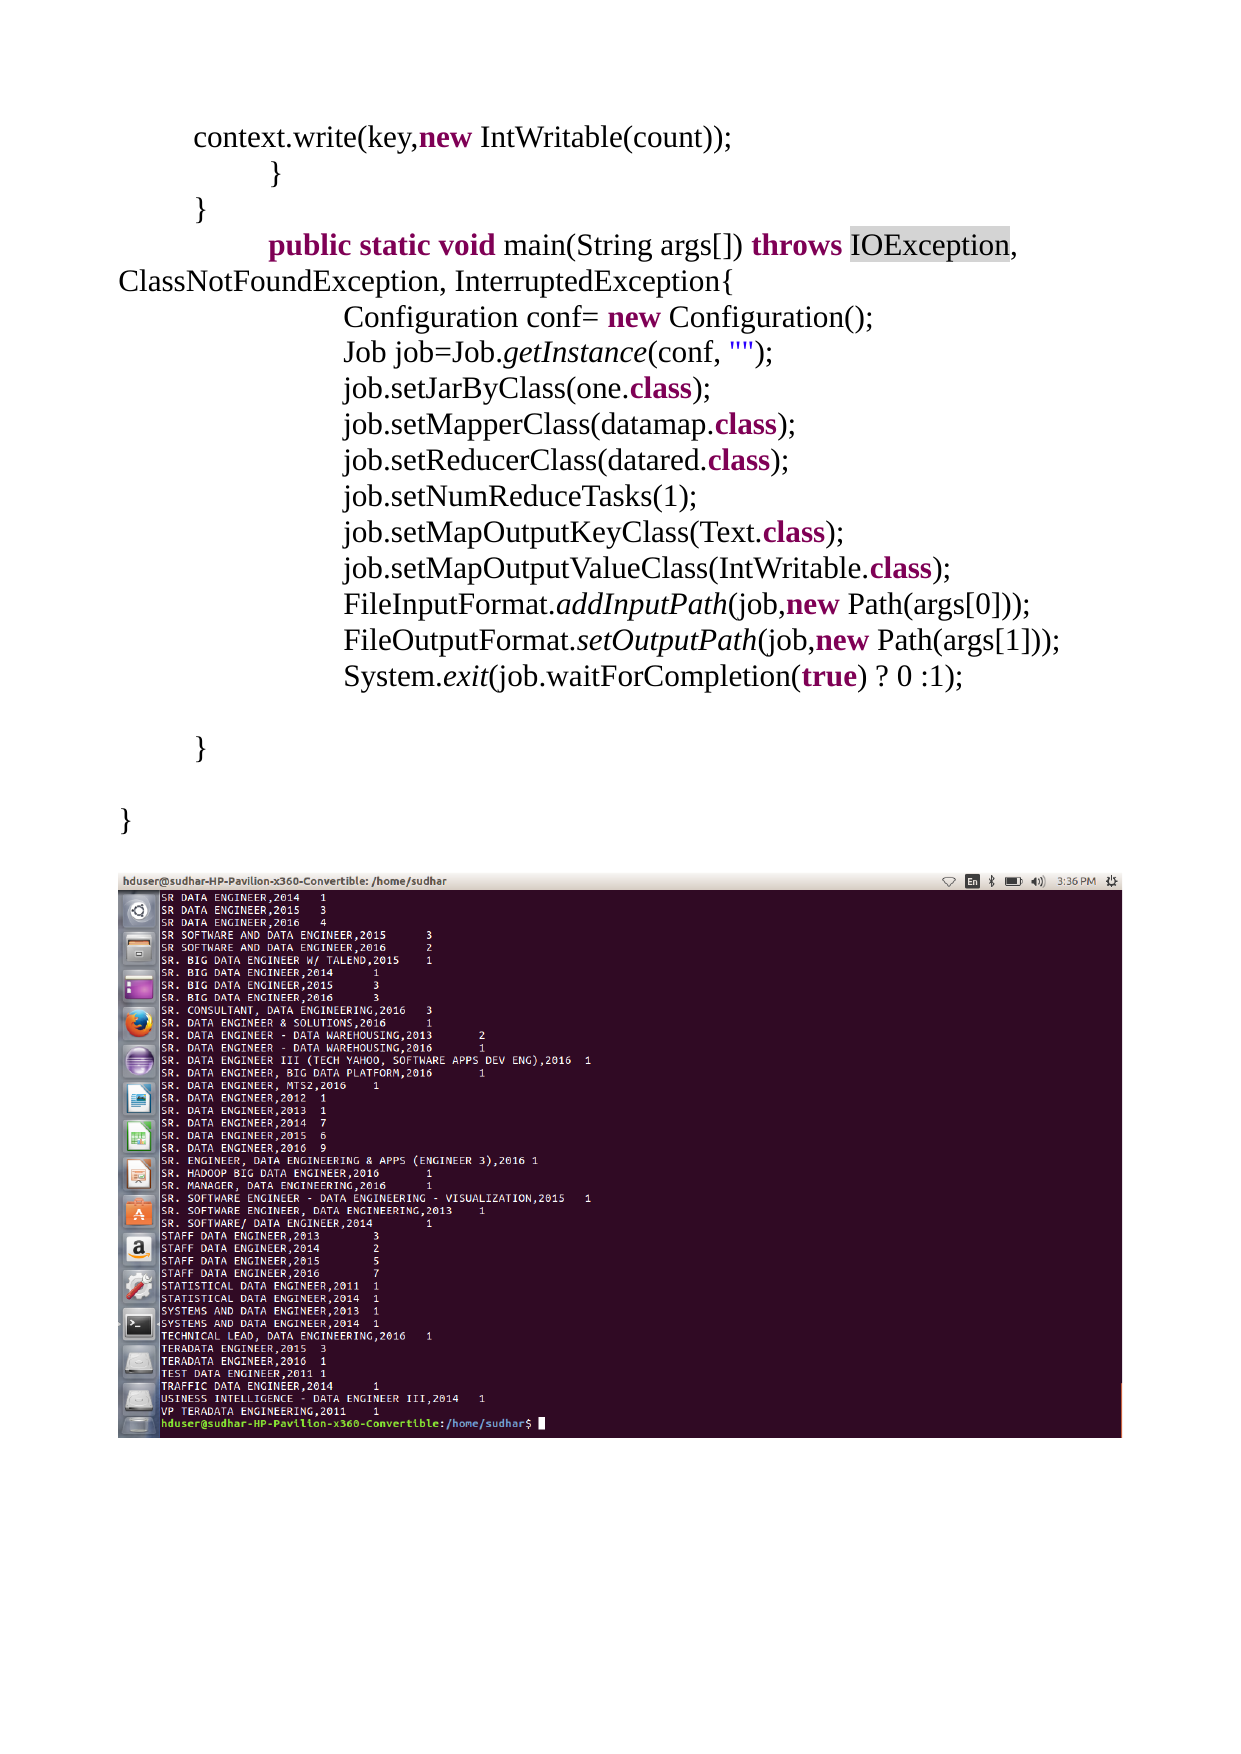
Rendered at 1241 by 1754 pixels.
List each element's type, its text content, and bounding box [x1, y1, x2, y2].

text job.setJarByClass(one.class); [118, 370, 1122, 406]
text } [118, 801, 1122, 837]
text context.write(key,new IntWritable(count)); [118, 118, 1122, 154]
text job.setNumReduceTasks(1); [118, 477, 1122, 513]
text job.setReducerClass(datared.class); [118, 442, 1122, 477]
picture [118, 872, 1123, 1438]
text System.exit(job.waitForCompletion(true) ? 0 :1); [118, 657, 1122, 693]
text FileOutputFormat.setOutputPath(job,new Path(args[1])); [118, 621, 1122, 657]
text } [118, 190, 1122, 226]
text job.setMapOutputKeyClass(Text.class); [118, 513, 1122, 549]
text FileInputFormat.addInputPath(job,new Path(args[0])); [118, 585, 1122, 621]
text public static void main(String args[]) throws IOException, ClassNotFoundException, InterruptedException{ [118, 226, 1122, 298]
text Job job=Job.getInstance(conf, ""); [118, 334, 1122, 370]
text Configuration conf= new Configuration(); [118, 298, 1122, 334]
text job.setMapperClass(datamap.class); [118, 406, 1122, 442]
text job.setMapOutputValueClass(IntWritable.class); [118, 549, 1122, 585]
text } [118, 154, 1122, 190]
text } [118, 729, 1122, 765]
